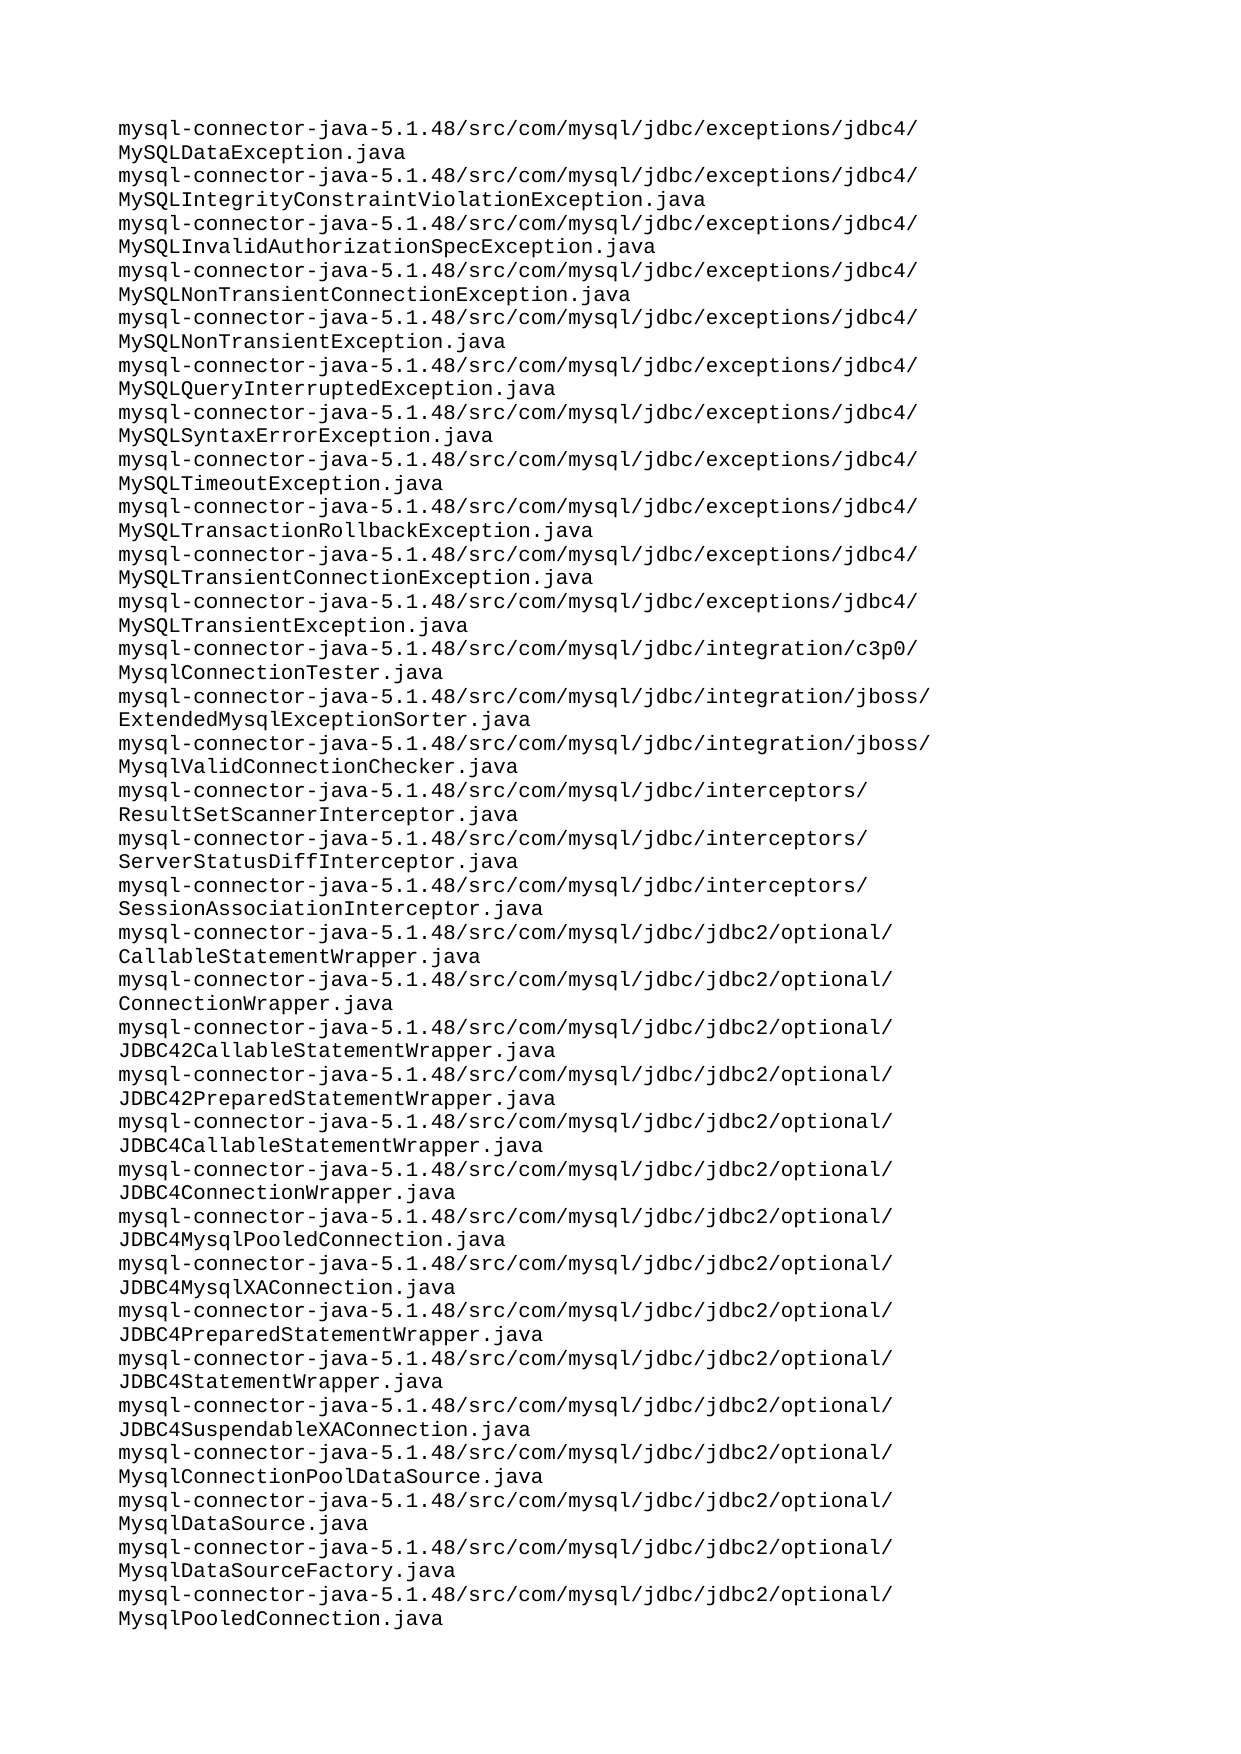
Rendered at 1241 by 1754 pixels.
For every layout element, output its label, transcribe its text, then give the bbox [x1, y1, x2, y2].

text mysql-connector-java-5.1.48/src/com/mysql/jdbc/jdbc2/optional/JDBC4MysqlPooledConnection.java [118, 1206, 1122, 1253]
text mysql-connector-java-5.1.48/src/com/mysql/jdbc/exceptions/jdbc4/MySQLTransientConnectionException.java [118, 544, 1122, 591]
text mysql-connector-java-5.1.48/src/com/mysql/jdbc/exceptions/jdbc4/MySQLTransientException.java [118, 591, 1122, 638]
text mysql-connector-java-5.1.48/src/com/mysql/jdbc/exceptions/jdbc4/MySQLDataException.java [118, 118, 1122, 165]
text mysql-connector-java-5.1.48/src/com/mysql/jdbc/integration/jboss/ExtendedMysqlExceptionSorter.java [118, 686, 1122, 733]
text mysql-connector-java-5.1.48/src/com/mysql/jdbc/jdbc2/optional/CallableStatementWrapper.java [118, 922, 1122, 969]
text mysql-connector-java-5.1.48/src/com/mysql/jdbc/exceptions/jdbc4/MySQLQueryInterruptedException.java [118, 354, 1122, 402]
text mysql-connector-java-5.1.48/src/com/mysql/jdbc/jdbc2/optional/JDBC42PreparedStatementWrapper.java [118, 1064, 1122, 1111]
text mysql-connector-java-5.1.48/src/com/mysql/jdbc/jdbc2/optional/MysqlDataSource.java [118, 1489, 1122, 1537]
text mysql-connector-java-5.1.48/src/com/mysql/jdbc/jdbc2/optional/JDBC4MysqlXAConnection.java [118, 1253, 1122, 1300]
text mysql-connector-java-5.1.48/src/com/mysql/jdbc/exceptions/jdbc4/MySQLSyntaxErrorException.java [118, 402, 1122, 449]
text mysql-connector-java-5.1.48/src/com/mysql/jdbc/jdbc2/optional/MysqlPooledConnection.java [118, 1584, 1122, 1631]
text mysql-connector-java-5.1.48/src/com/mysql/jdbc/jdbc2/optional/JDBC4ConnectionWrapper.java [118, 1158, 1122, 1206]
text mysql-connector-java-5.1.48/src/com/mysql/jdbc/jdbc2/optional/JDBC4PreparedStatementWrapper.java [118, 1300, 1122, 1348]
text mysql-connector-java-5.1.48/src/com/mysql/jdbc/exceptions/jdbc4/MySQLTransactionRollbackException.java [118, 496, 1122, 544]
text mysql-connector-java-5.1.48/src/com/mysql/jdbc/exceptions/jdbc4/MySQLTimeoutException.java [118, 449, 1122, 496]
text mysql-connector-java-5.1.48/src/com/mysql/jdbc/jdbc2/optional/JDBC4SuspendableXAConnection.java [118, 1395, 1122, 1442]
text mysql-connector-java-5.1.48/src/com/mysql/jdbc/interceptors/ServerStatusDiffInterceptor.java [118, 827, 1122, 875]
text mysql-connector-java-5.1.48/src/com/mysql/jdbc/integration/c3p0/MysqlConnectionTester.java [118, 638, 1122, 686]
text mysql-connector-java-5.1.48/src/com/mysql/jdbc/jdbc2/optional/JDBC42CallableStatementWrapper.java [118, 1017, 1122, 1064]
text mysql-connector-java-5.1.48/src/com/mysql/jdbc/jdbc2/optional/JDBC4StatementWrapper.java [118, 1348, 1122, 1395]
text mysql-connector-java-5.1.48/src/com/mysql/jdbc/exceptions/jdbc4/MySQLInvalidAuthorizationSpecException.java [118, 213, 1122, 260]
text mysql-connector-java-5.1.48/src/com/mysql/jdbc/integration/jboss/MysqlValidConnectionChecker.java [118, 733, 1122, 780]
text mysql-connector-java-5.1.48/src/com/mysql/jdbc/jdbc2/optional/MysqlDataSourceFactory.java [118, 1537, 1122, 1584]
text mysql-connector-java-5.1.48/src/com/mysql/jdbc/jdbc2/optional/ConnectionWrapper.java [118, 969, 1122, 1017]
text mysql-connector-java-5.1.48/src/com/mysql/jdbc/exceptions/jdbc4/MySQLNonTransientException.java [118, 307, 1122, 354]
text mysql-connector-java-5.1.48/src/com/mysql/jdbc/exceptions/jdbc4/MySQLIntegrityConstraintViolationException.java [118, 165, 1122, 213]
text mysql-connector-java-5.1.48/src/com/mysql/jdbc/jdbc2/optional/JDBC4CallableStatementWrapper.java [118, 1111, 1122, 1158]
text mysql-connector-java-5.1.48/src/com/mysql/jdbc/interceptors/SessionAssociationInterceptor.java [118, 875, 1122, 922]
text mysql-connector-java-5.1.48/src/com/mysql/jdbc/jdbc2/optional/MysqlConnectionPoolDataSource.java [118, 1442, 1122, 1489]
text mysql-connector-java-5.1.48/src/com/mysql/jdbc/interceptors/ResultSetScannerInterceptor.java [118, 780, 1122, 827]
text mysql-connector-java-5.1.48/src/com/mysql/jdbc/exceptions/jdbc4/MySQLNonTransientConnectionException.java [118, 260, 1122, 307]
